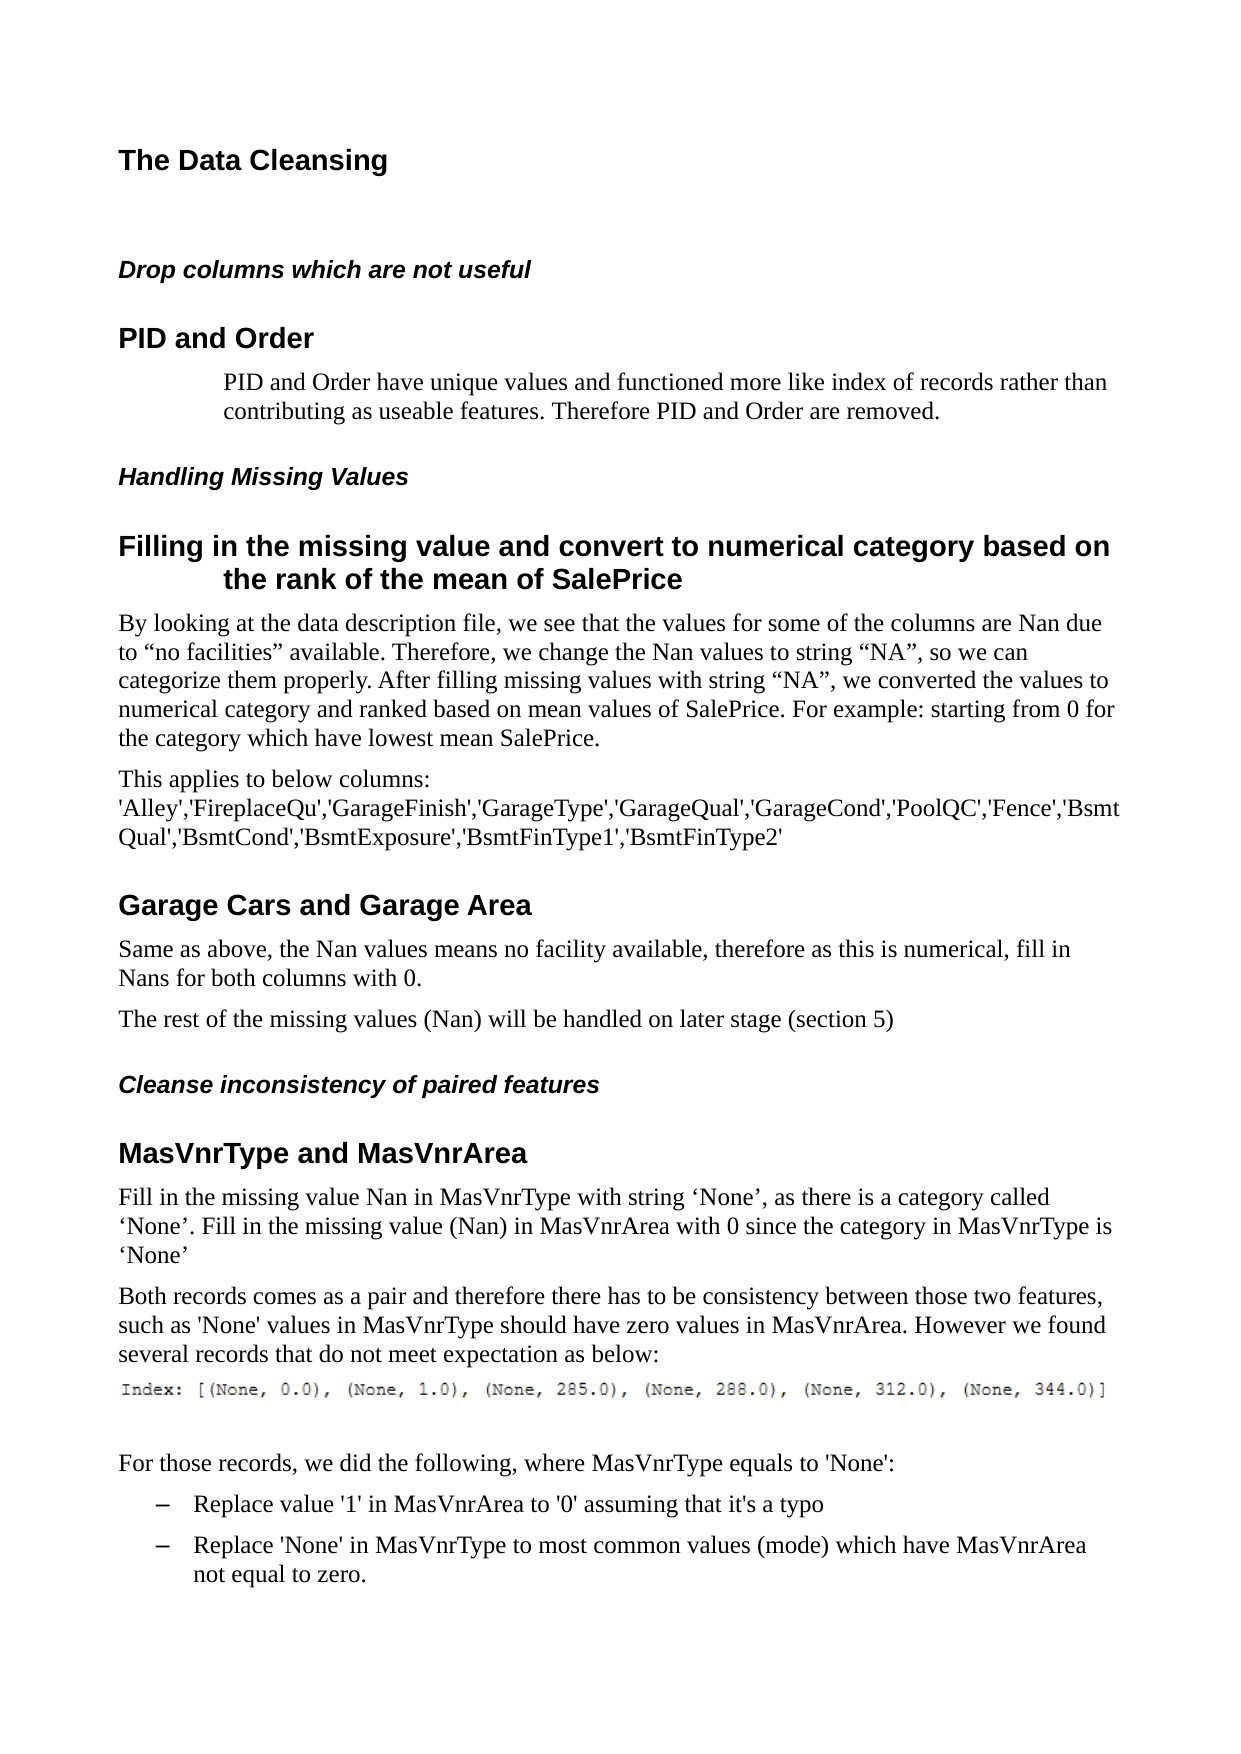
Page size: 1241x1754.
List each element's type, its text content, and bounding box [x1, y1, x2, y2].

text PID and Order have unique values and functioned more like index of records rather than contributing as useable features. Therefore PID and Order are removed. [223, 367, 1122, 425]
text The rest of the missing values (Nan) will be handled on later stage (section 5) [118, 1004, 1122, 1033]
subtitle Cleanse inconsistency of paired features [118, 1070, 1122, 1099]
text By looking at the data description file, we see that the values for some of the columns are Nan due to “no facilities” available. Therefore, we change the Nan values to string “NA”, so we can categorize them properly. After filling missing values with string “NA”, we converted the values to numerical category and ranked based on mean values of SalePrice. For example: starting from 0 for the category which have lowest mean SalePrice. [118, 608, 1122, 752]
subtitle The Data Cleansing [118, 143, 1122, 177]
subtitle MasVnrType and MasVnrArea [118, 1136, 1122, 1170]
text Both records comes as a pair and therefore there has to be consistency between those two features, such as 'None' values in MasVnrType should have zero values in MasVnrArea. However we found several records that do not meet expectation as below: [118, 1281, 1122, 1367]
list Replace 'None' in MasVnrType to most common values (mode) which have MasVnrArea not equal to zero. [156, 1530, 1122, 1588]
subtitle Drop columns which are not useful [118, 255, 1122, 284]
picture [118, 1380, 1123, 1407]
subtitle Garage Cars and Garage Area [118, 888, 1122, 922]
subtitle PID and Order [118, 321, 1122, 355]
subtitle Handling Missing Values [118, 462, 1122, 491]
subtitle Filling in the missing value and convert to numerical category based on the rank of the mean of SalePrice [118, 528, 1122, 596]
list Replace value '1' in MasVnrArea to '0' assuming that it's a typo [156, 1489, 1122, 1518]
text This applies to below columns: 'Alley','FireplaceQu','GarageFinish','GarageType','GarageQual','GarageCond','PoolQC','Fence','BsmtQual','BsmtCond','BsmtExposure','BsmtFinType1','BsmtFinType2' [118, 764, 1122, 851]
text Fill in the missing value Nan in MasVnrType with string ‘None’, as there is a category called ‘None’. Fill in the missing value (Nan) in MasVnrArea with 0 since the category in MasVnrType is ‘None’ [118, 1182, 1122, 1269]
text For those records, we did the following, where MasVnrType equals to 'None': [118, 1448, 1122, 1476]
text Same as above, the Nan values means no facility available, therefore as this is numerical, fill in Nans for both columns with 0. [118, 934, 1122, 992]
